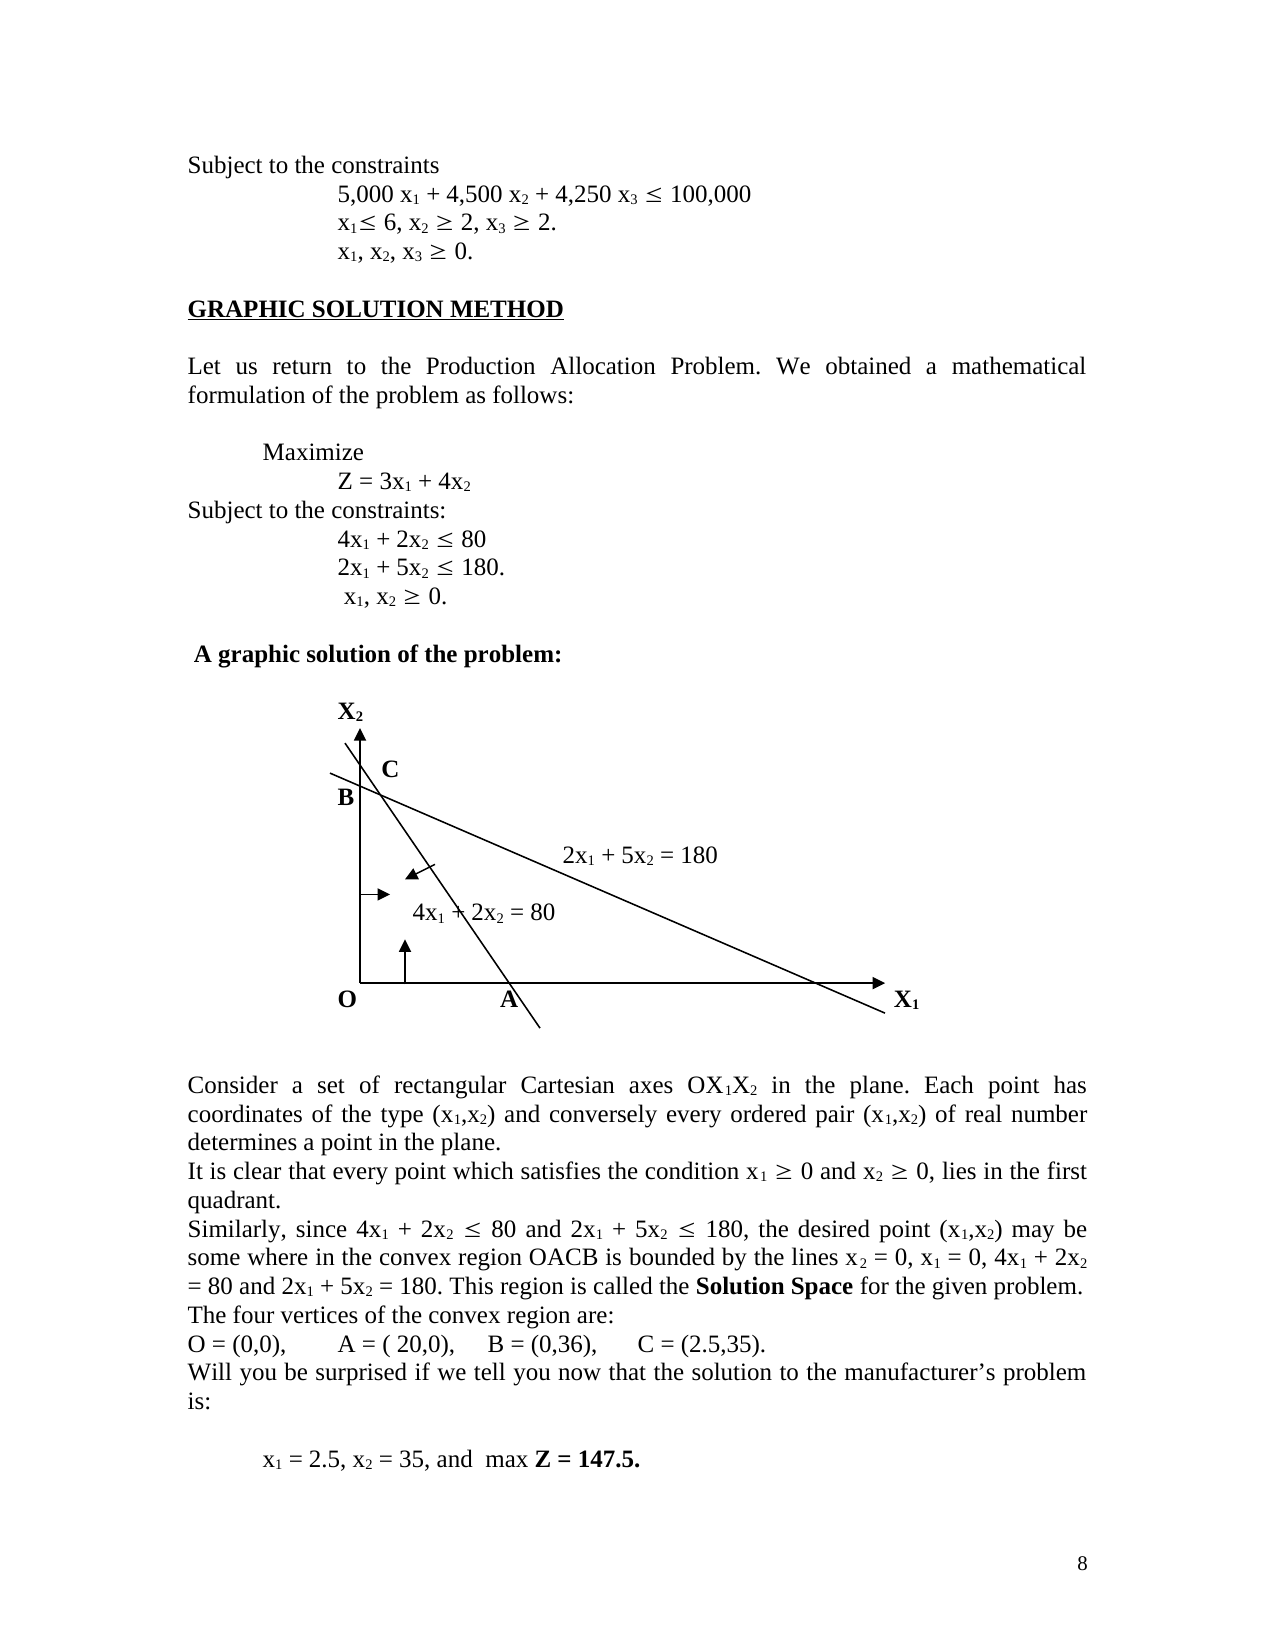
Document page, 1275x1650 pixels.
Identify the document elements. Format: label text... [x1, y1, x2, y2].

text 4x1 + 2x2 = 80 [187, 897, 359, 926]
text x1, x2  0. [262, 581, 1087, 610]
text [361, 788, 389, 811]
text C [361, 754, 1087, 782]
text Similarly, since 4x1 + 2x2  80 and 2x1 + 5x2  180, the desired point (x1,x2) may be some where in the convex region OACB is bounded by the lines x2 = 0, x1 = 0, 4x1 + 2x2 = 80 and 2x1 + 5x2 = 180. This region is called the Solution Space for the given problem. [187, 1214, 1087, 1300]
text 4x1 + 2x2 = 80 [452, 897, 679, 926]
text B [187, 782, 359, 811]
text [361, 840, 428, 869]
text Maximize [187, 437, 1087, 466]
text Consider a set of rectangular Cartesian axes OX1X2 in the plane. Each point has coordinates of the type (x1,x2) and conversely every ordered pair (x1,x2) of real number determines a point in the plane. [187, 1070, 1087, 1156]
text 4x1 + 2x2 = 80 [621, 897, 1087, 926]
text O A X1 [822, 984, 1087, 1012]
text Let us return to the Production Allocation Problem. We obtained a mathematical formulation of the problem as follows: [187, 351, 1087, 409]
text O A X1 [187, 984, 527, 1012]
text 5,000 x1 + 4,500 x2 + 4,250 x3  100,000 [187, 179, 1087, 207]
text 4x1 + 2x2  80 [262, 524, 1087, 552]
text 2x1 + 5x2  180. [262, 552, 1087, 581]
text O A X1 [512, 984, 878, 1012]
text Subject to the constraints: [187, 495, 1087, 524]
text It is clear that every point which satisfies the condition x1  0 and x2  0, lies in the first quadrant. [187, 1156, 1087, 1214]
text Will you be surprised if we tell you now that the solution to the manufacturer’s problem is: [187, 1357, 1087, 1415]
text [187, 840, 359, 869]
text The four vertices of the convex region are: [187, 1300, 1087, 1329]
text [413, 840, 547, 869]
text x1 = 2.5, x2 = 35, and max Z = 147.5. [187, 1444, 1087, 1472]
text [187, 754, 359, 782]
text x1, x2, x3  0. [187, 236, 1087, 265]
text x1 6, x2  2, x3  2. [187, 207, 1087, 236]
text A graphic solution of the problem: [187, 639, 1087, 667]
text Subject to the constraints [187, 150, 1087, 179]
text Z = 3x1 + 4x2 [262, 466, 1087, 495]
text [374, 782, 1087, 811]
text 4x1 + 2x2 = 80 [361, 897, 468, 926]
text 2x1 + 5x2 = 180 [489, 840, 1087, 869]
text X2 [187, 696, 1087, 725]
text O = (0,0), A = ( 20,0), B = (0,36), C = (2.5,35). [187, 1329, 1087, 1357]
subtitle GRAPHIC SOLUTION METHOD [187, 294, 1087, 322]
text [361, 782, 376, 791]
